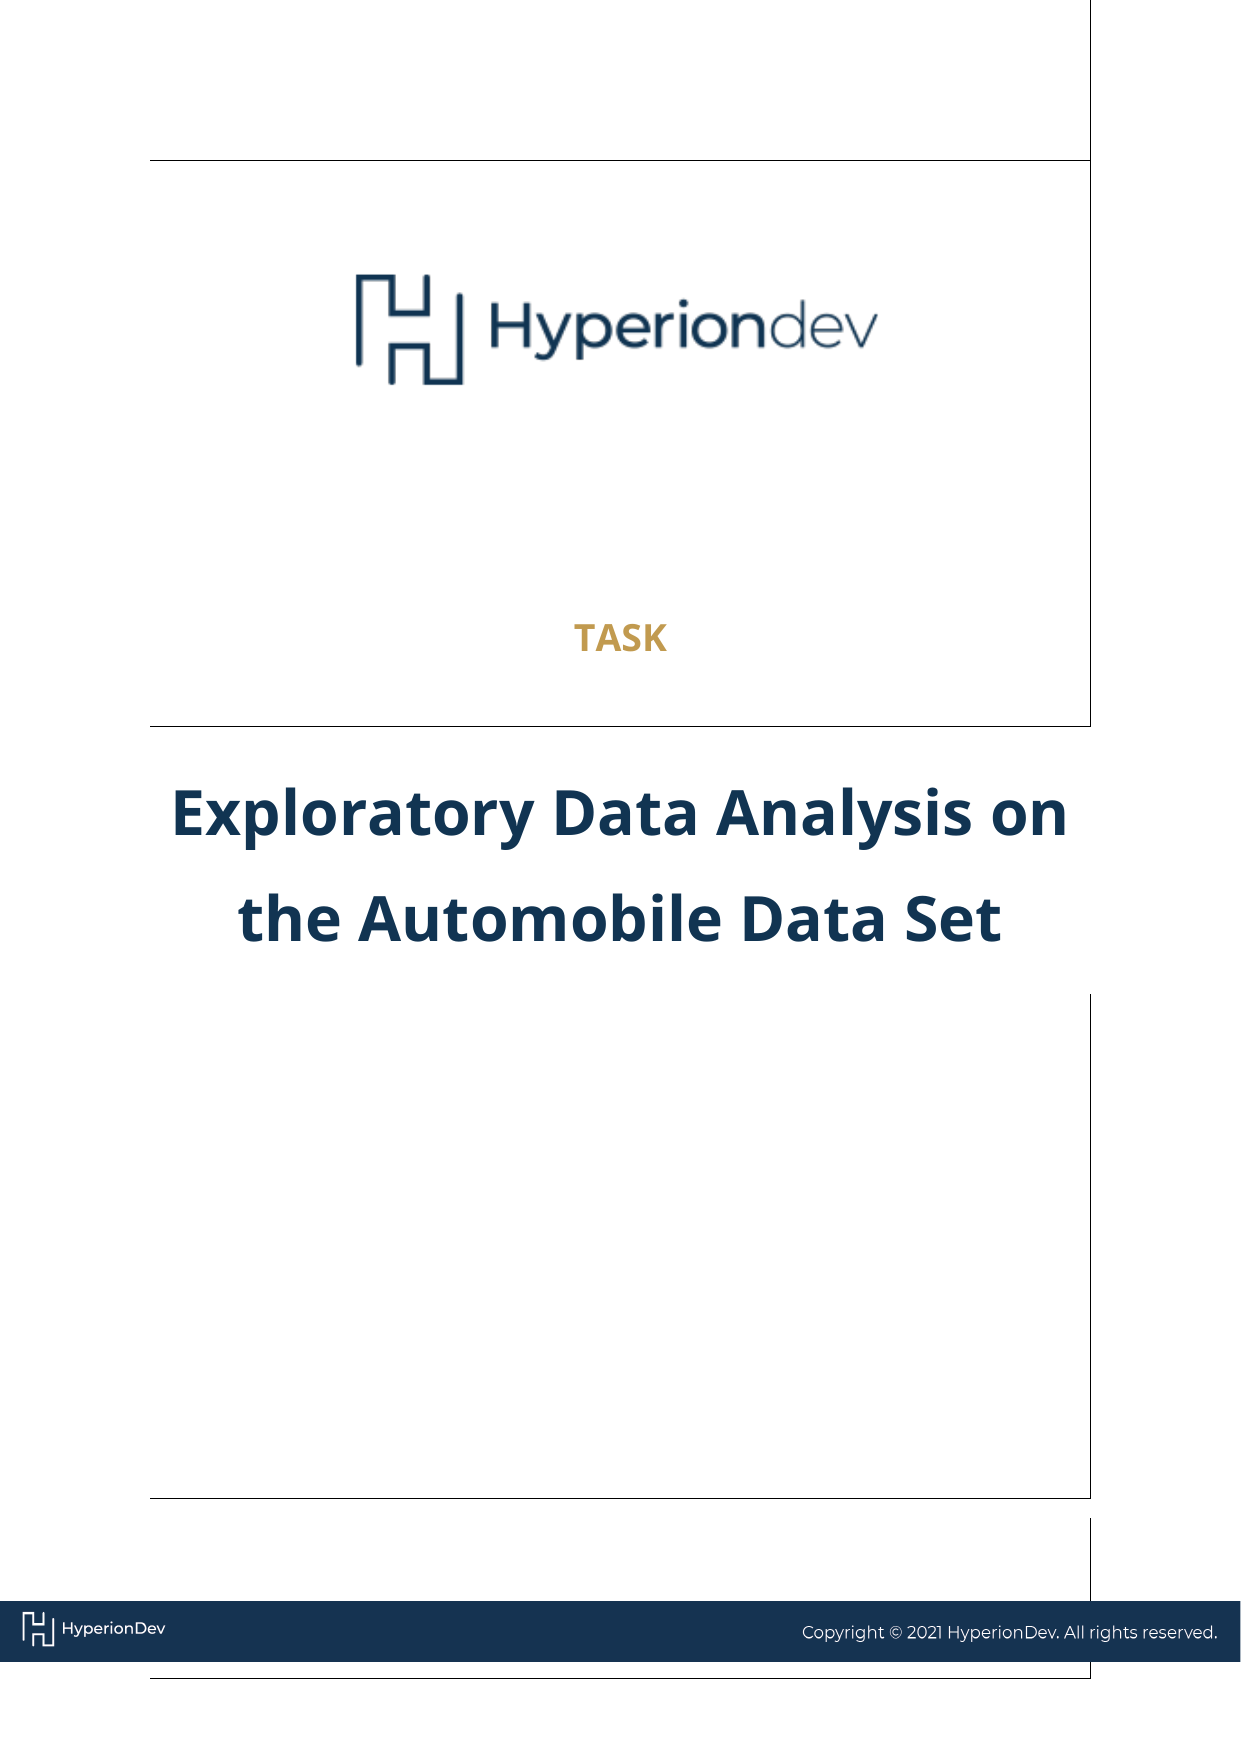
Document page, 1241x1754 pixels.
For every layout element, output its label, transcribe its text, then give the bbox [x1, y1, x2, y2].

text TASK [150, 546, 1091, 726]
text Exploratory Data Analysis on the Automobile Data Set [150, 769, 1091, 960]
